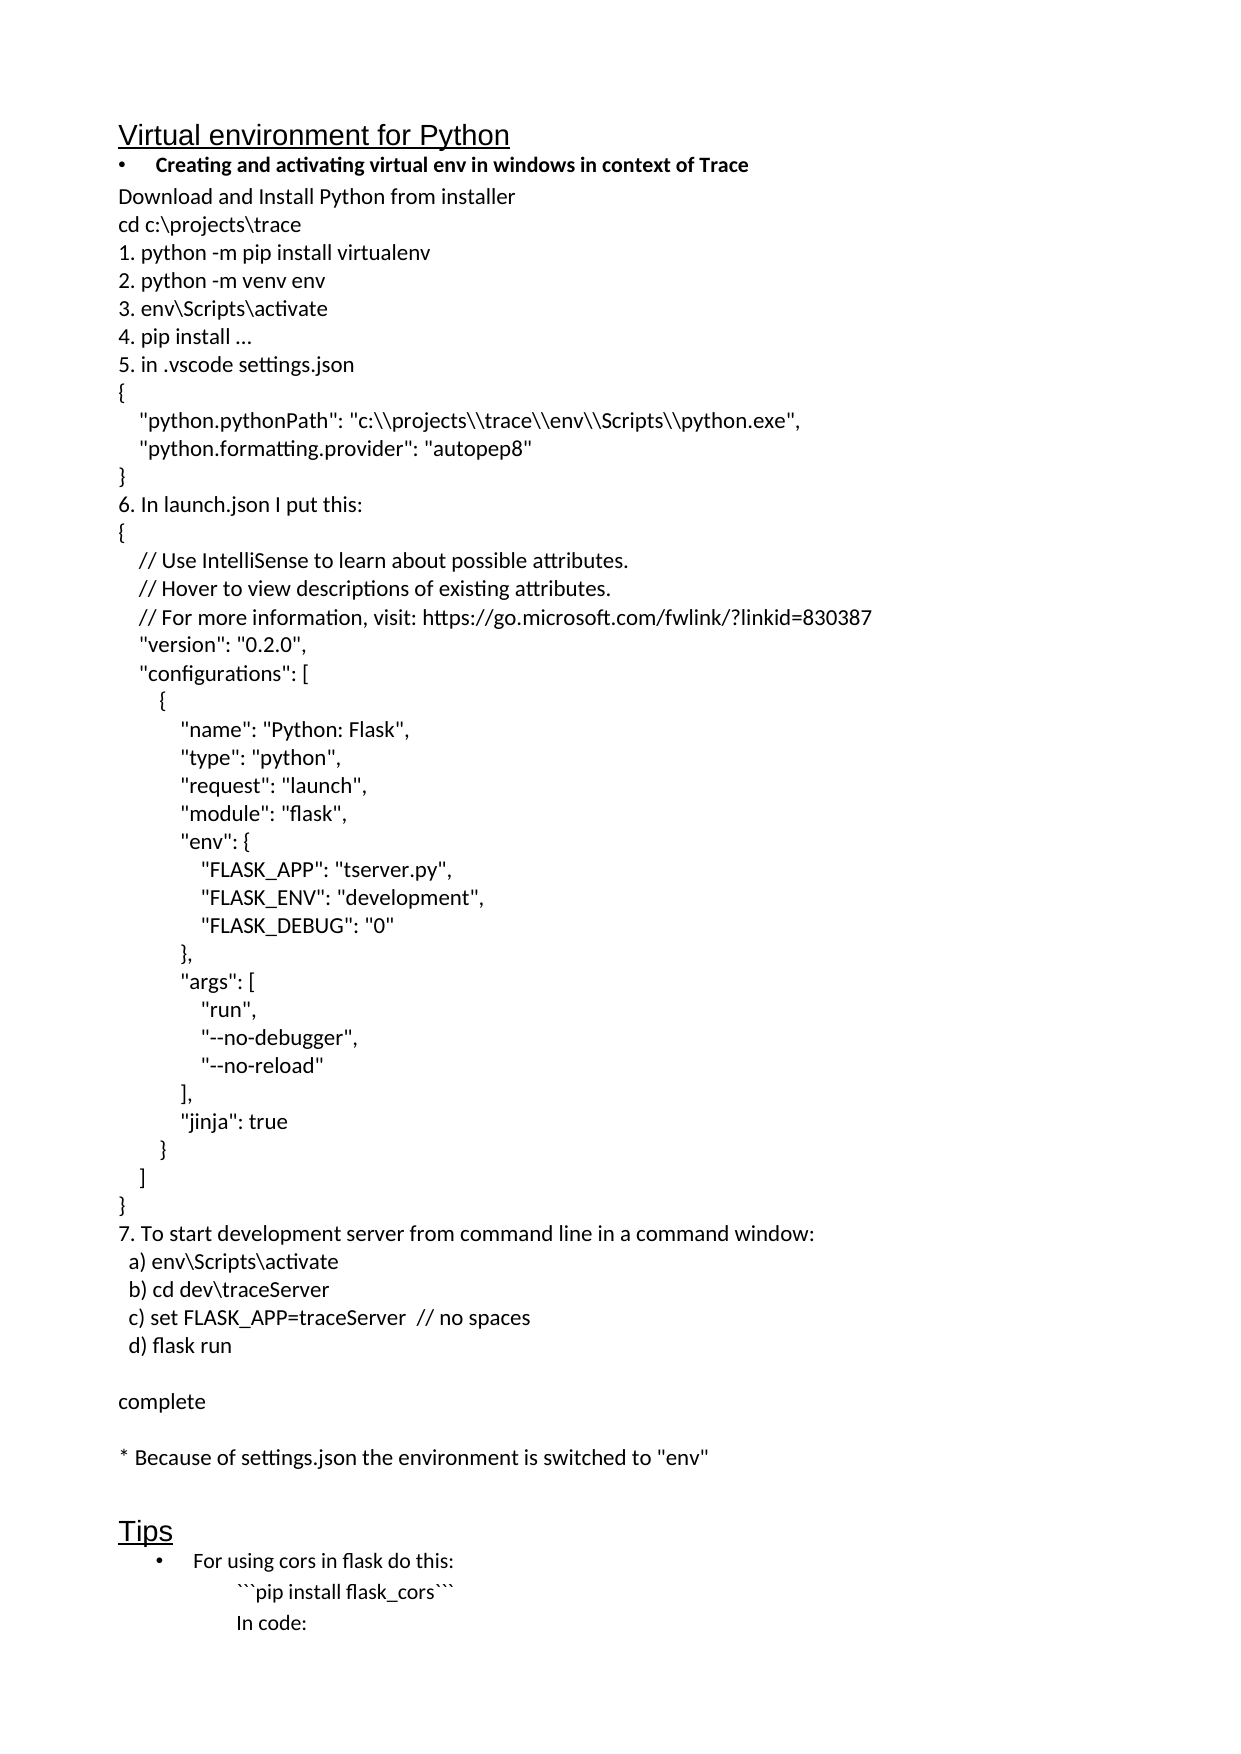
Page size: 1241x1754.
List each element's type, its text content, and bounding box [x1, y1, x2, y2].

text "--no-debugger", [118, 1023, 1122, 1051]
text ```pip install flask_cors``` [236, 1578, 1122, 1605]
text In code: [236, 1609, 1122, 1635]
text "version": "0.2.0", [118, 631, 1122, 659]
text d) flask run [118, 1331, 1122, 1359]
list Creating and activating virtual env in windows in context of Trace [118, 152, 1122, 178]
text "args": [ [118, 967, 1122, 995]
text 2. python -m venv env [118, 266, 1122, 294]
text } [118, 462, 1122, 491]
text "FLASK_DEBUG": "0" [118, 911, 1122, 939]
text "env": { [118, 827, 1122, 855]
text 3. env\Scripts\activate [118, 294, 1122, 322]
text cd c:\projects\trace [118, 210, 1122, 238]
text } [118, 1191, 1122, 1219]
text complete [118, 1387, 1122, 1415]
text "configurations": [ [118, 659, 1122, 687]
list For using cors in flask do this: [156, 1547, 1122, 1574]
text { [118, 518, 1122, 547]
subtitle Tips [118, 1514, 1122, 1547]
text "python.formatting.provider": "autopep8" [118, 434, 1122, 462]
text "--no-reload" [118, 1051, 1122, 1079]
text "name": "Python: Flask", [118, 715, 1122, 743]
text "FLASK_ENV": "development", [118, 883, 1122, 911]
text "python.pythonPath": "c:\\projects\\trace\\env\\Scripts\\python.exe", [118, 406, 1122, 434]
subtitle Virtual environment for Python [118, 118, 1122, 152]
text a) env\Scripts\activate [118, 1247, 1122, 1275]
text 5. in .vscode settings.json [118, 350, 1122, 378]
text "type": "python", [118, 743, 1122, 771]
text } [118, 1135, 1122, 1163]
text "request": "launch", [118, 771, 1122, 799]
text { [118, 378, 1122, 406]
text 4. pip install … [118, 322, 1122, 350]
text }, [118, 939, 1122, 967]
text "module": "flask", [118, 799, 1122, 827]
text Download and Install Python from installer [118, 182, 1122, 210]
text 6. In launch.json I put this: [118, 491, 1122, 518]
text // For more information, visit: https://go.microsoft.com/fwlink/?linkid=830387 [118, 603, 1122, 631]
text 7. To start development server from command line in a command window: [118, 1219, 1122, 1247]
text * Because of settings.json the environment is switched to "env" [118, 1443, 1122, 1471]
text "run", [118, 995, 1122, 1023]
text // Use IntelliSense to learn about possible attributes. [118, 547, 1122, 574]
text // Hover to view descriptions of existing attributes. [118, 574, 1122, 603]
text c) set FLASK_APP=traceServer // no spaces [118, 1303, 1122, 1331]
text "jinja": true [118, 1107, 1122, 1135]
text { [118, 687, 1122, 715]
text 1. python -m pip install virtualenv [118, 238, 1122, 266]
text ] [118, 1163, 1122, 1191]
text b) cd dev\traceServer [118, 1275, 1122, 1303]
text "FLASK_APP": "tserver.py", [118, 855, 1122, 883]
text ], [118, 1079, 1122, 1107]
